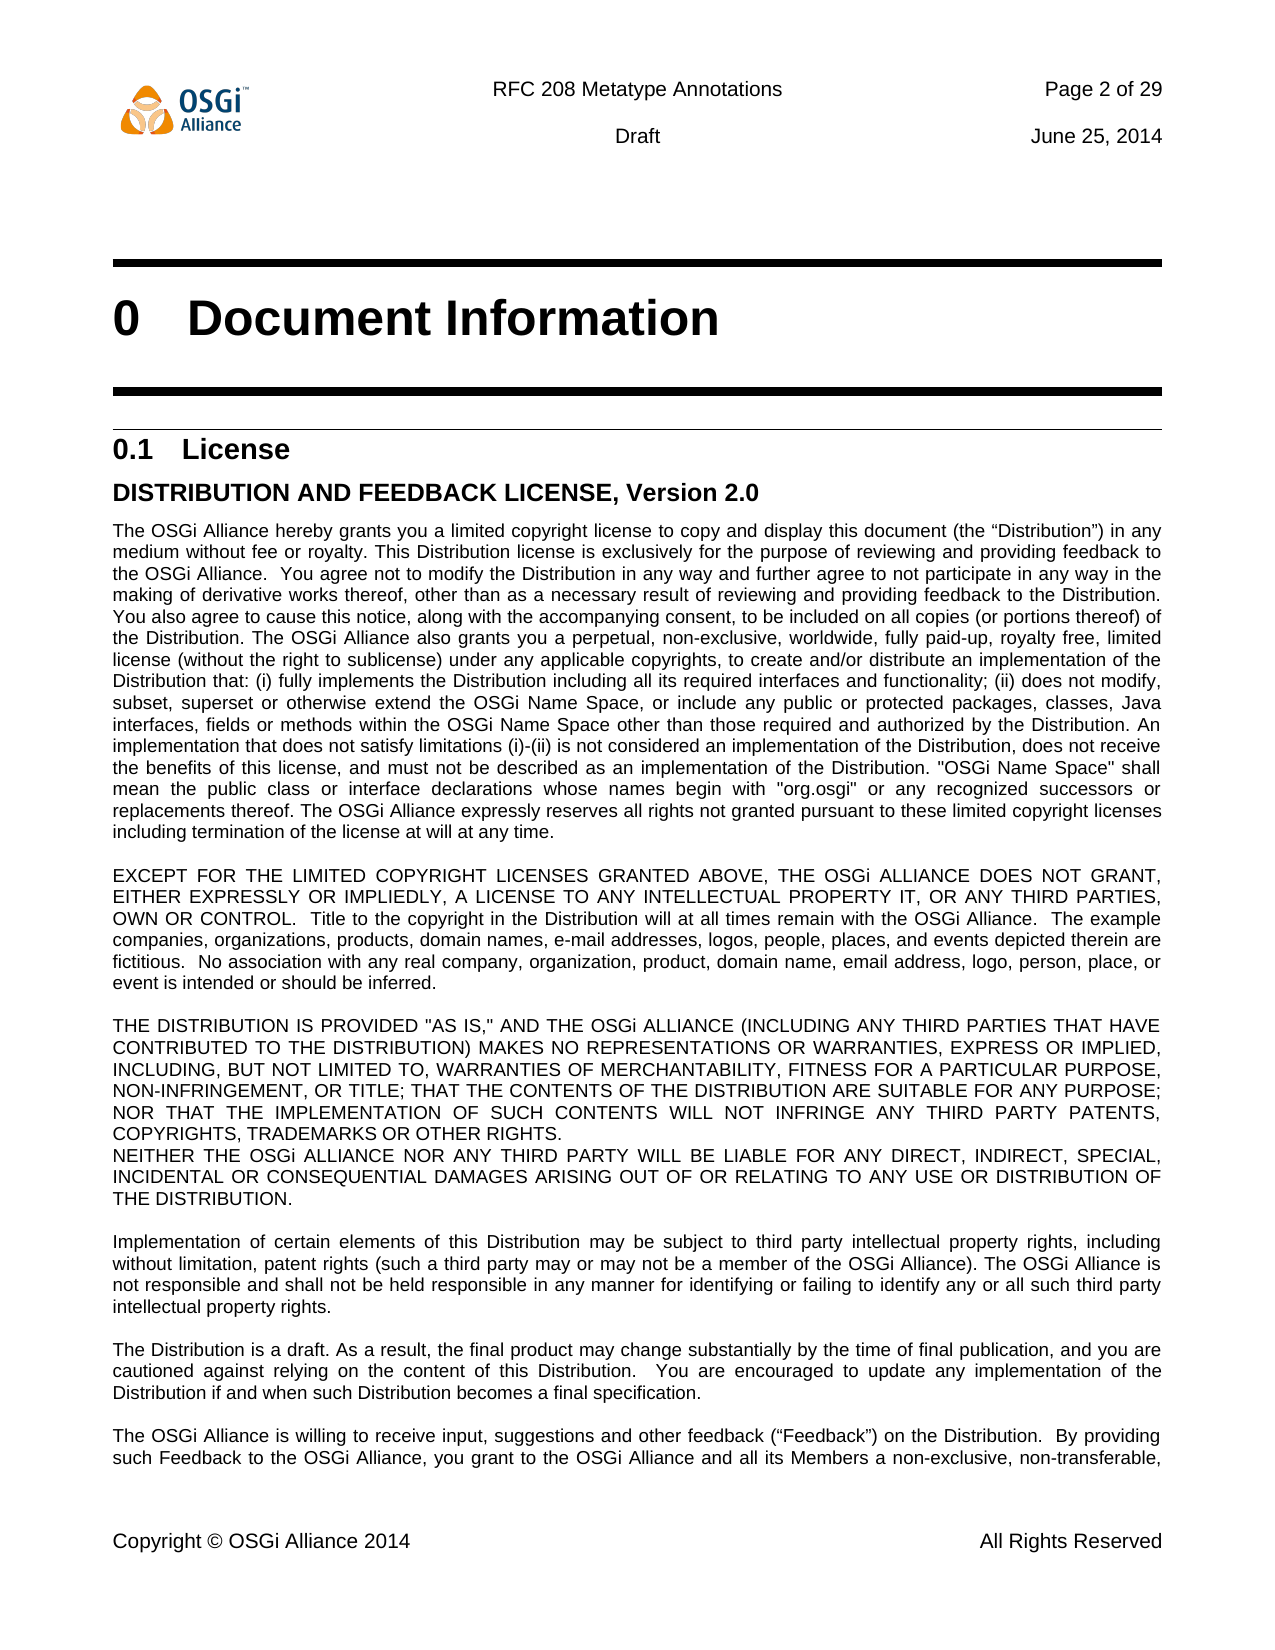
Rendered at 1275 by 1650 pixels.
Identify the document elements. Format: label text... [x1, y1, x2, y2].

text NEITHER THE OSGi ALLIANCE NOR ANY THIRD PARTY WILL BE LIABLE FOR ANY DIRECT, INDIRECT, SPECIAL, INCIDENTAL OR CONSEQUENTIAL DAMAGES ARISING OUT OF OR RELATING TO ANY USE OR DISTRIBUTION OF THE DISTRIBUTION. [112, 1145, 1162, 1209]
text Implementation of certain elements of this Distribution may be subject to third party intellectual property rights, including without limitation, patent rights (such a third party may or may not be a member of the OSGi Alliance). The OSGi Alliance is not responsible and shall not be held responsible in any manner for identifying or failing to identify any or all such third party intellectual property rights. [112, 1231, 1162, 1317]
text The OSGi Alliance hereby grants you a limited copyright license to copy and display this document (the “Distribution”) in any medium without fee or royalty. This Distribution license is exclusively for the purpose of reviewing and providing feedback to the OSGi Alliance. You agree not to modify the Distribution in any way and further agree to not participate in any way in the making of derivative works thereof, other than as a necessary result of reviewing and providing feedback to the Distribution. You also agree to cause this notice, along with the accompanying consent, to be included on all copies (or portions thereof) of the Distribution. The OSGi Alliance also grants you a perpetual, non-exclusive, worldwide, fully paid-up, royalty free, limited license (without the right to sublicense) under any applicable copyrights, to create and/or distribute an implementation of the Distribution that: (i) fully implements the Distribution including all its required interfaces and functionality; (ii) does not modify, subset, superset or otherwise extend the OSGi Name Space, or include any public or protected packages, classes, Java interfaces, fields or methods within the OSGi Name Space other than those required and authorized by the Distribution. An implementation that does not satisfy limitations (i)-(ii) is not considered an implementation of the Distribution, does not receive the benefits of this license, and must not be described as an implementation of the Distribution. "OSGi Name Space" shall mean the public class or interface declarations whose names begin with "org.osgi" or any recognized successors or replacements thereof. The OSGi Alliance expressly reserves all rights not granted pursuant to these limited copyright licenses including termination of the license at will at any time. [112, 519, 1162, 843]
text EXCEPT FOR THE LIMITED COPYRIGHT LICENSES GRANTED ABOVE, THE OSGi ALLIANCE DOES NOT GRANT, EITHER EXPRESSLY OR IMPLIEDLY, A LICENSE TO ANY INTELLECTUAL PROPERTY IT, OR ANY THIRD PARTIES, OWN OR CONTROL. Title to the copyright in the Distribution will at all times remain with the OSGi Alliance. The example companies, organizations, products, domain names, e-mail addresses, logos, people, places, and events depicted therein are fictitious. No association with any real company, organization, product, domain name, email address, logo, person, place, or event is intended or should be inferred. [112, 864, 1162, 994]
text The Distribution is a draft. As a result, the final product may change substantially by the time of final publication, and you are cautioned against relying on the content of this Distribution. You are encouraged to update any implementation of the Distribution if and when such Distribution becomes a final specification. [112, 1339, 1162, 1403]
text The OSGi Alliance is willing to receive input, suggestions and other feedback (“Feedback”) on the Distribution. By providing such Feedback to the OSGi Alliance, you grant to the OSGi Alliance and all its Members a non-exclusive, non-transferable, [112, 1425, 1162, 1468]
text DISTRIBUTION AND FEEDBACK LICENSE, Version 2.0 [112, 478, 1162, 507]
subtitle Document Information [112, 260, 1162, 396]
picture [113, 78, 257, 142]
text THE DISTRIBUTION IS PROVIDED "AS IS," AND THE OSGi ALLIANCE (INCLUDING ANY THIRD PARTIES THAT HAVE CONTRIBUTED TO THE DISTRIBUTION) MAKES NO REPRESENTATIONS OR WARRANTIES, EXPRESS OR IMPLIED, INCLUDING, BUT NOT LIMITED TO, WARRANTIES OF MERCHANTABILITY, FITNESS FOR A PARTICULAR PURPOSE, NON-INFRINGEMENT, OR TITLE; THAT THE CONTENTS OF THE DISTRIBUTION ARE SUITABLE FOR ANY PURPOSE; NOR THAT THE IMPLEMENTATION OF SUCH CONTENTS WILL NOT INFRINGE ANY THIRD PARTY PATENTS, COPYRIGHTS, TRADEMARKS OR OTHER RIGHTS. [112, 1015, 1162, 1145]
subtitle License [112, 430, 1162, 466]
